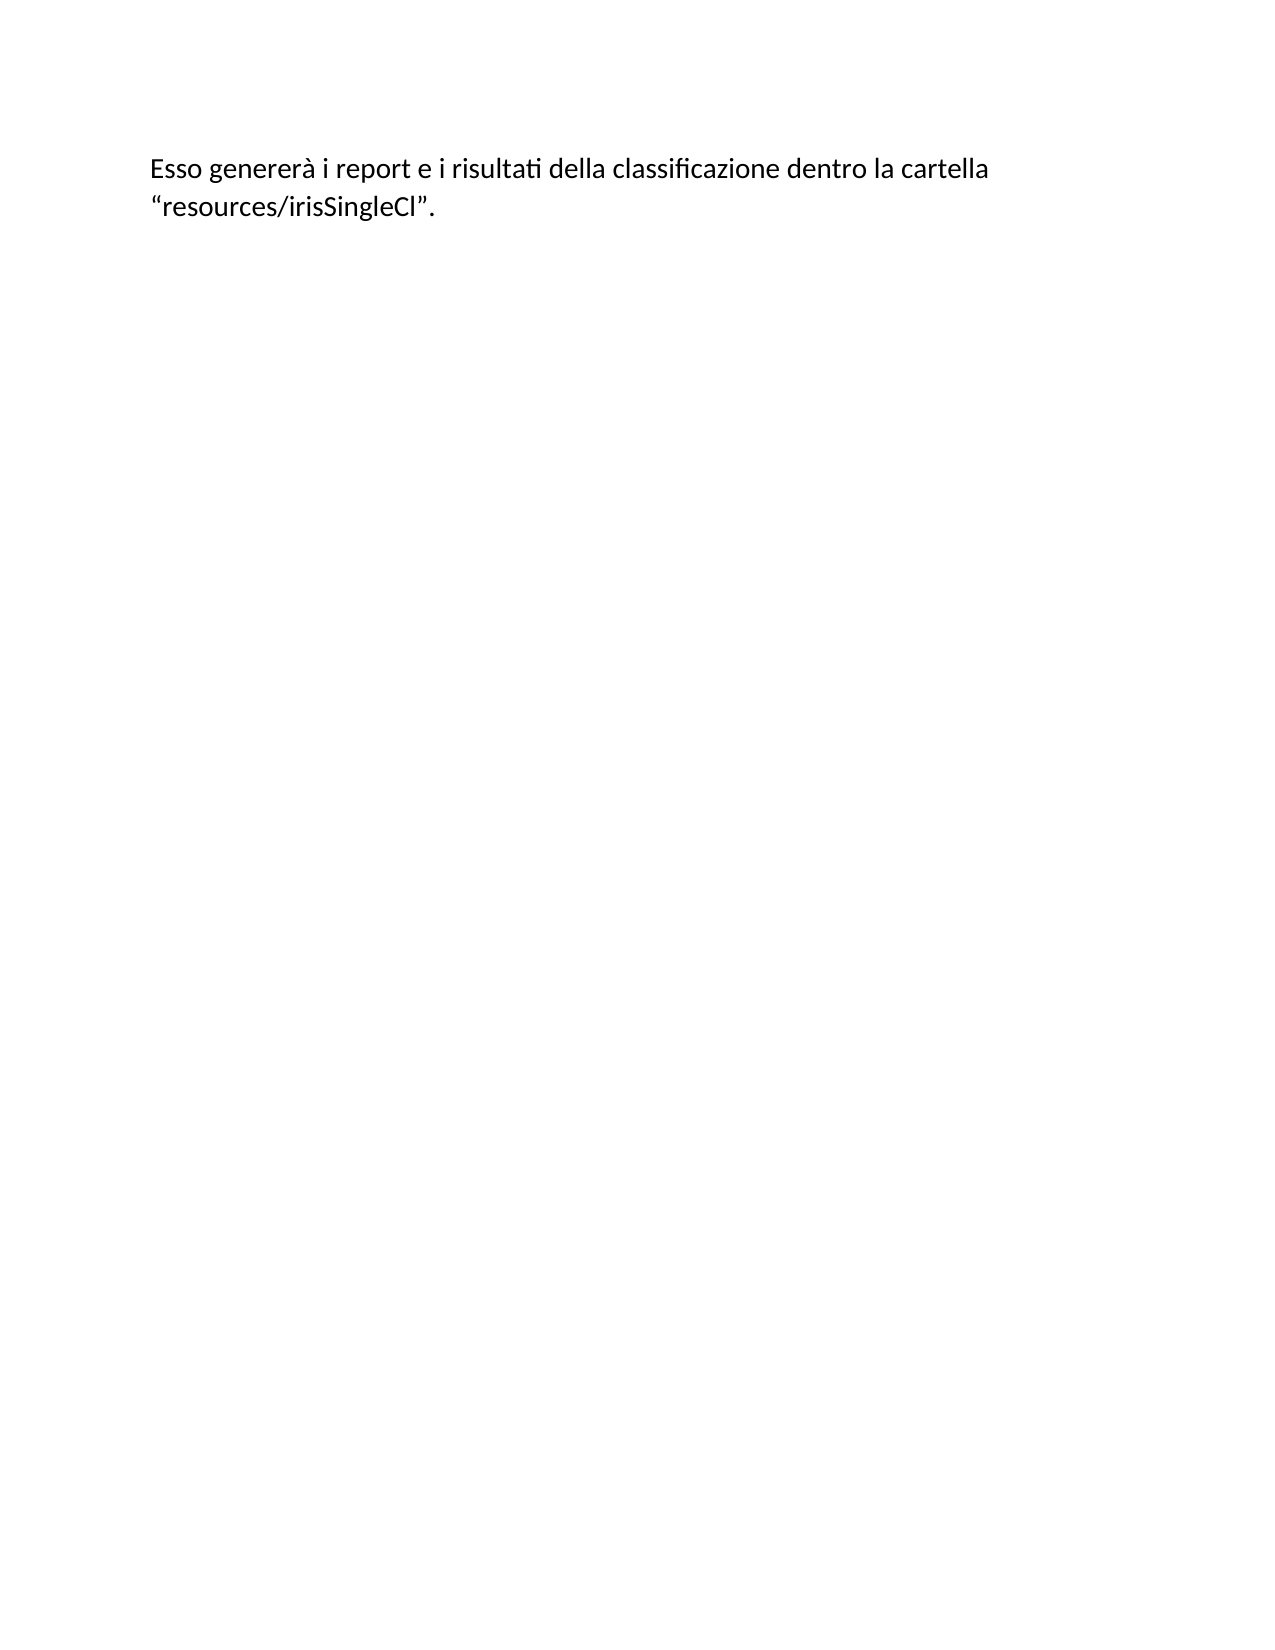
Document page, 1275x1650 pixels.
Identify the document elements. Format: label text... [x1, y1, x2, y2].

text Esso genererà i report e i risultati della classificazione dentro la cartella “resources/irisSingleCl”. [150, 150, 1125, 223]
